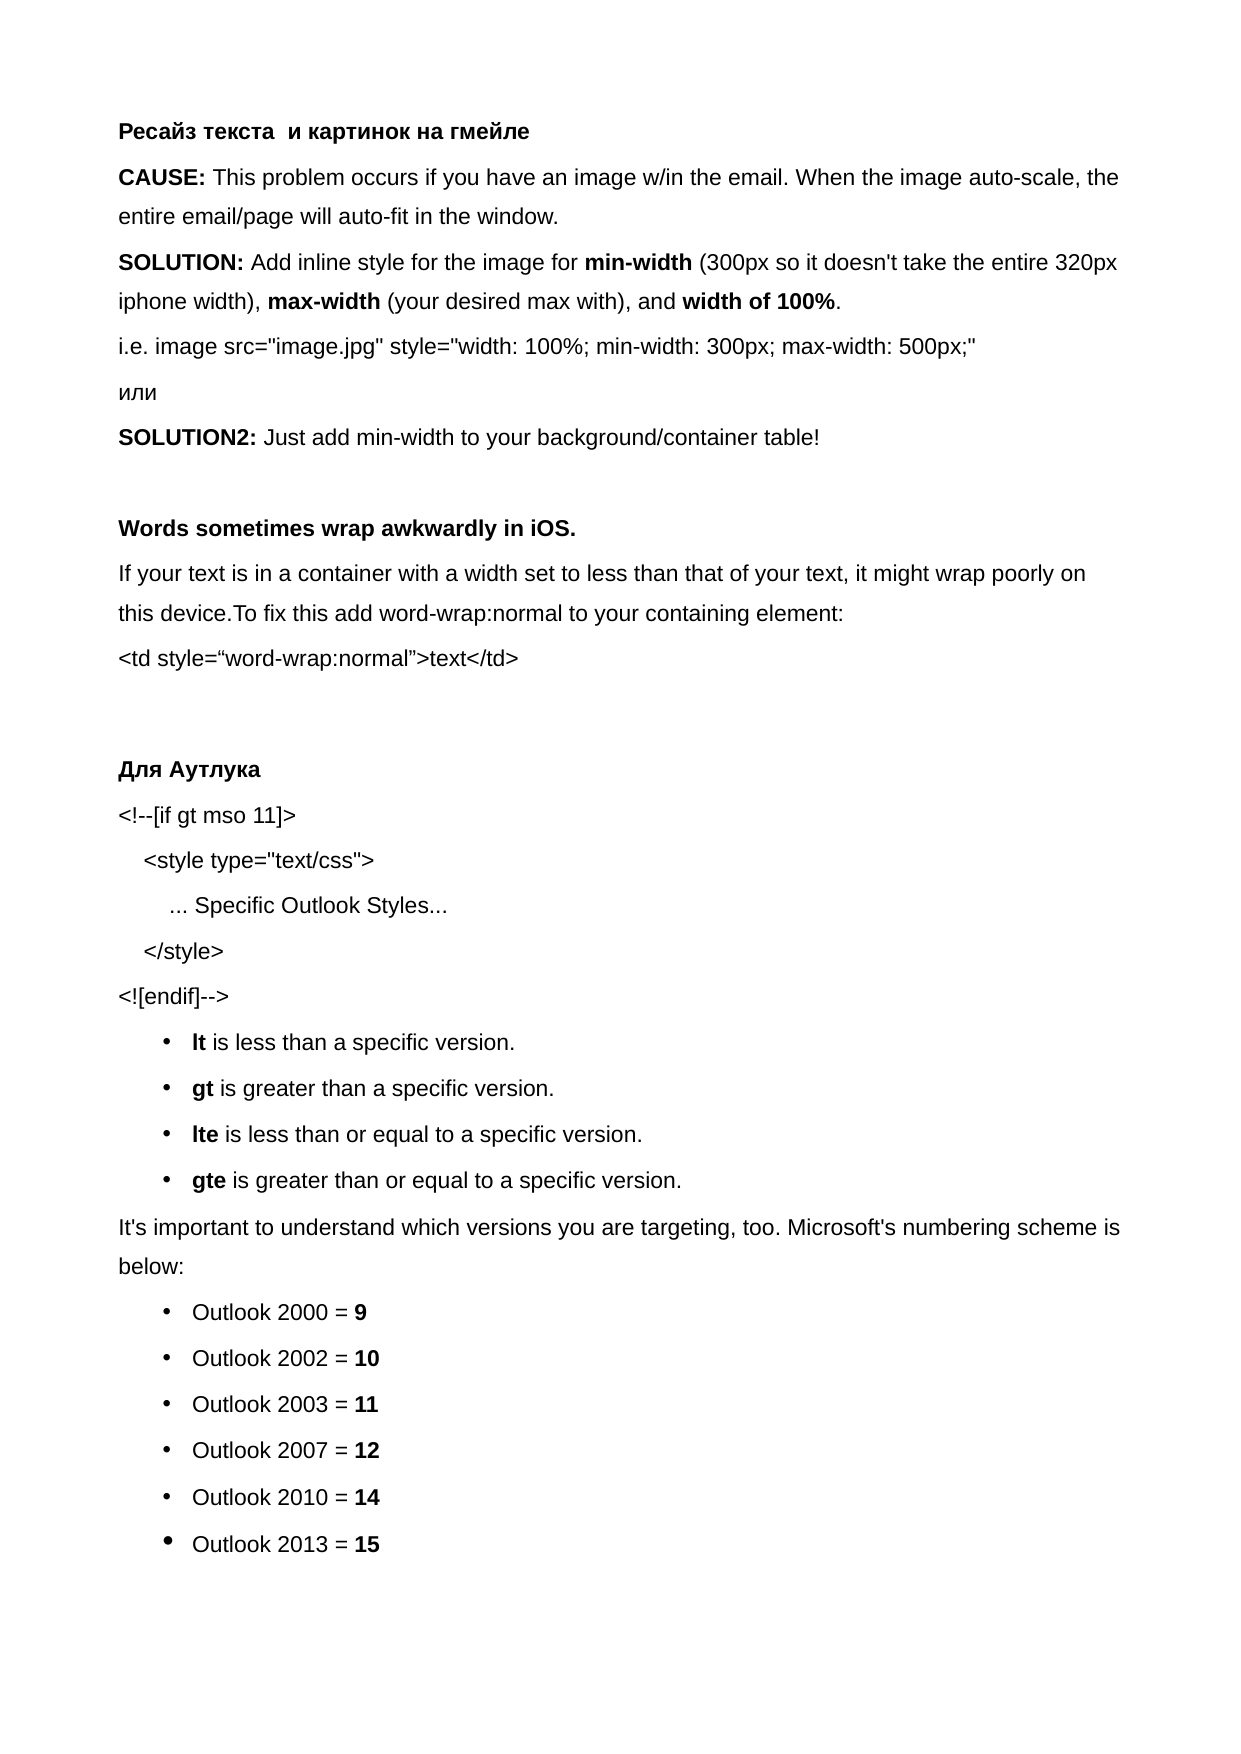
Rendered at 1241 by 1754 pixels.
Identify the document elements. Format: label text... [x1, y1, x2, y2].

text SOLUTION: Add inline style for the image for min-width (300px so it doesn't take the entire 320px iphone width), max-width (your desired max with), and width of 100%. [118, 248, 1122, 314]
list Outlook 2013 = 15 [162, 1530, 1122, 1559]
text i.e. image src="image.jpg" style="width: 100%; min-width: 300px; max-width: 500px;" [118, 333, 1122, 360]
list Outlook 2007 = 12 [162, 1437, 1122, 1464]
subtitle Words sometimes wrap awkwardly in iOS. [118, 515, 1122, 541]
list Outlook 2010 = 14 [162, 1483, 1122, 1510]
text If your text is in a container with a width set to less than that of your text, it might wrap poorly on this device.To fix this add word-wrap:normal to your containing element: [118, 560, 1122, 626]
list lt is less than a specific version. [162, 1029, 1122, 1056]
list Outlook 2002 = 10 [162, 1345, 1122, 1372]
text SOLUTION2: Just add min-width to your background/container table! [118, 424, 1122, 451]
list Outlook 2003 = 11 [162, 1391, 1122, 1418]
text Для Аутлука [118, 756, 1122, 782]
text CAUSE: This problem occurs if you have an image w/in the email. When the image auto-scale, the entire email/page will auto-fit in the window. [118, 163, 1122, 229]
text </style> [118, 938, 1122, 964]
text ... Specific Outlook Styles... [118, 892, 1122, 919]
text Ресайз текста и картинок на гмейле [118, 118, 1122, 144]
list gte is greater than or equal to a specific version. [162, 1167, 1122, 1194]
text или [118, 379, 1122, 405]
text <td style=“word-wrap:normal”>text</td> [118, 645, 1122, 672]
list lte is less than or equal to a specific version. [162, 1121, 1122, 1148]
text It's important to understand which versions you are targeting, too. Microsoft's numbering scheme is below: [118, 1214, 1122, 1279]
text <![endif]--> [118, 983, 1122, 1009]
text <style type="text/css"> [118, 847, 1122, 873]
text <!--[if gt mso 11]> [118, 802, 1122, 828]
list Outlook 2000 = 9 [162, 1298, 1122, 1325]
list gt is greater than a specific version. [162, 1075, 1122, 1102]
